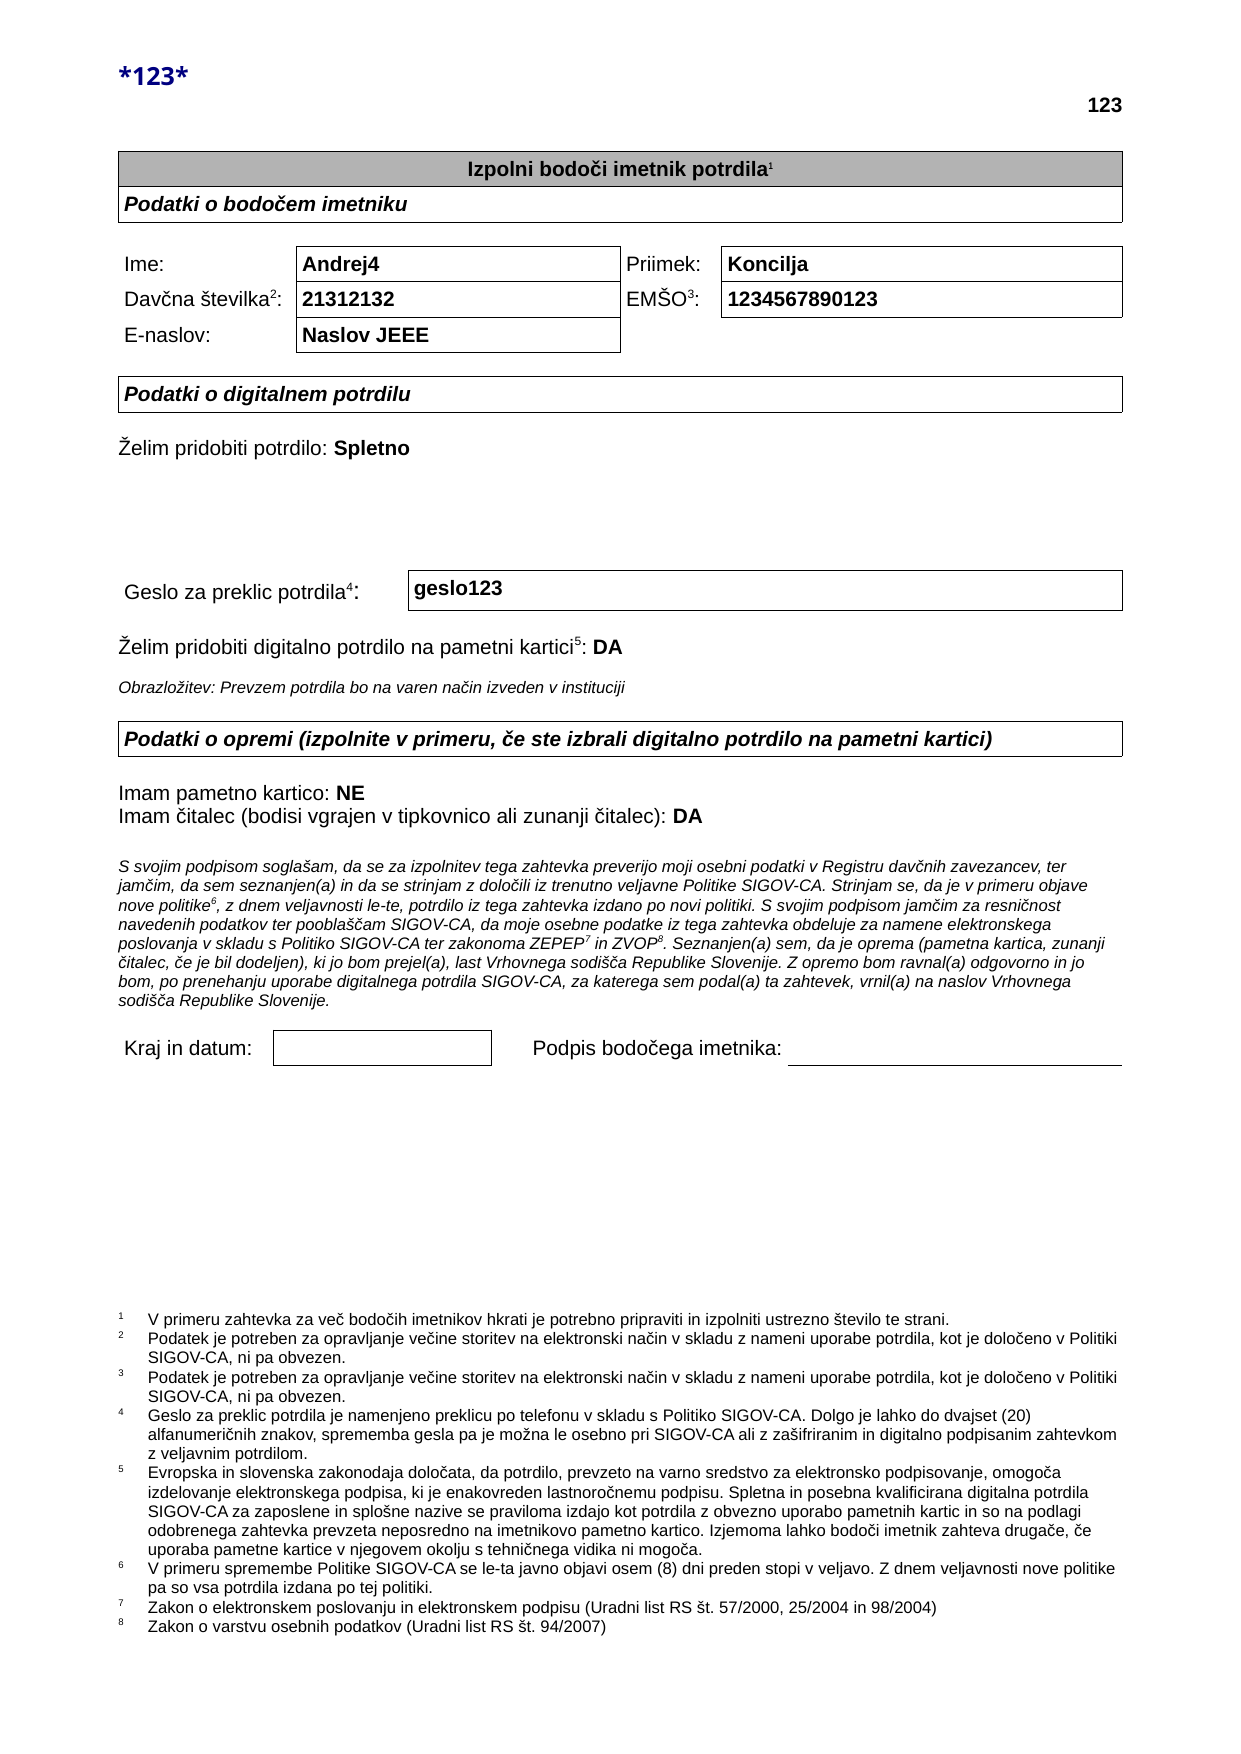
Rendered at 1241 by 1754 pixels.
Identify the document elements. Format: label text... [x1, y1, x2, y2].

table_header geslo123 [409, 571, 1122, 610]
table_cell Davčna številka: [118, 281, 296, 317]
text Želim pridobiti digitalno potrdilo na pametni kartici: DA [118, 634, 1122, 658]
table_header Ime: [118, 246, 296, 281]
table_cell EMŠO: [621, 281, 721, 317]
table_header Izpolni bodoči imetnik potrdila [119, 152, 1122, 186]
text Zakon o elektronskem poslovanju in elektronskem podpisu (Uradni list RS št. 57/2000, 25/2004 in 98/2004) [118, 1597, 1122, 1617]
text Imam pametno kartico: NE [118, 780, 1122, 804]
text 123 [118, 93, 1122, 117]
text Želim pridobiti potrdilo: Spletno [118, 436, 1122, 460]
table_cell Naslov JEEE [297, 318, 620, 352]
table_header Priimek: [621, 246, 721, 281]
table_cell Podatki o bodočem imetniku [119, 187, 1122, 222]
text Evropska in slovenska zakonodaja določata, da potrdilo, prevzeto na varno sredstvo za elektronsko podpisovanje, omogoča izdelovanje elektronskega podpisa, ki je enakovreden lastnoročnemu podpisu. Spletna in posebna kvalificirana digitalna potrdila SIGOV-CA za zaposlene in splošne nazive se praviloma izdajo kot potrdila z obvezno uporabo pametnih kartic in so na podlagi odobrenega zahtevka prevzeta neposredno na imetnikovo pametno kartico. Izjemoma lahko bodoči imetnik zahteva drugače, če uporaba pametne kartice v njegovem okolju s tehničnega vidika ni mogoča. [118, 1463, 1122, 1559]
text *123* [118, 59, 1104, 93]
table_cell 1234567890123 [722, 282, 1122, 317]
table_header Andrej4 [297, 247, 620, 281]
text S svojim podpisom soglašam, da se za izpolnitev tega zahtevka preverijo moji osebni podatki v Registru davčnih zavezancev, ter jamčim, da sem seznanjen(a) in da se strinjam z določili iz trenutno veljavne Politike SIGOV-CA. Strinjam se, da je v primeru objave nove politike, z dnem veljavnosti le-te, potrdilo iz tega zahtevka izdano po novi politiki. S svojim podpisom jamčim za resničnost navedenih podatkov ter pooblaščam SIGOV-CA, da moje osebne podatke iz tega zahtevka obdeluje za namene elektronskega poslovanja v skladu s Politiko SIGOV-CA ter zakonoma ZEPEP in ZVOP. Seznanjen(a) sem, da je oprema (pametna kartica, zunanji čitalec, če je bil dodeljen), ki jo bom prejel(a), last Vrhovnega sodišča Republike Slovenije. Z opremo bom ravnal(a) odgovorno in jo bom, po prenehanju uporabe digitalnega potrdila SIGOV-CA, za katerega sem podal(a) ta zahtevek, vrnil(a) na naslov Vrhovnega sodišča Republike Slovenije. [118, 857, 1122, 1010]
table_header Kraj in datum: [118, 1030, 273, 1065]
table_cell [721, 318, 1122, 352]
table_header [788, 1030, 1122, 1065]
table_header Podpis bodočega imetnika: [492, 1030, 788, 1065]
text Zakon o varstvu osebnih podatkov (Uradni list RS št. 94/2007) [118, 1617, 1122, 1636]
text V primeru spremembe Politike SIGOV-CA se le-ta javno objavi osem (8) dni preden stopi v veljavo. Z dnem veljavnosti nove politike pa so vsa potrdila izdana po tej politiki. [118, 1559, 1122, 1597]
table_cell 21312132 [297, 282, 620, 317]
table_cell E-naslov: [118, 317, 296, 352]
text Imam čitalec (bodisi vgrajen v tipkovnico ali zunanji čitalec): DA [118, 804, 1122, 828]
table_header Koncilja [722, 247, 1122, 281]
table_header Podatki o digitalnem potrdilu [119, 377, 1122, 412]
text Obrazložitev: Prevzem potrdila bo na varen način izveden v instituciji [118, 678, 1122, 697]
table_header Podatki o opremi (izpolnite v primeru, če ste izbrali digitalno potrdilo na pametni kartici) [119, 722, 1122, 756]
table_cell [621, 317, 721, 352]
table_header Geslo za preklic potrdila: [118, 570, 408, 610]
table_header [274, 1031, 491, 1065]
